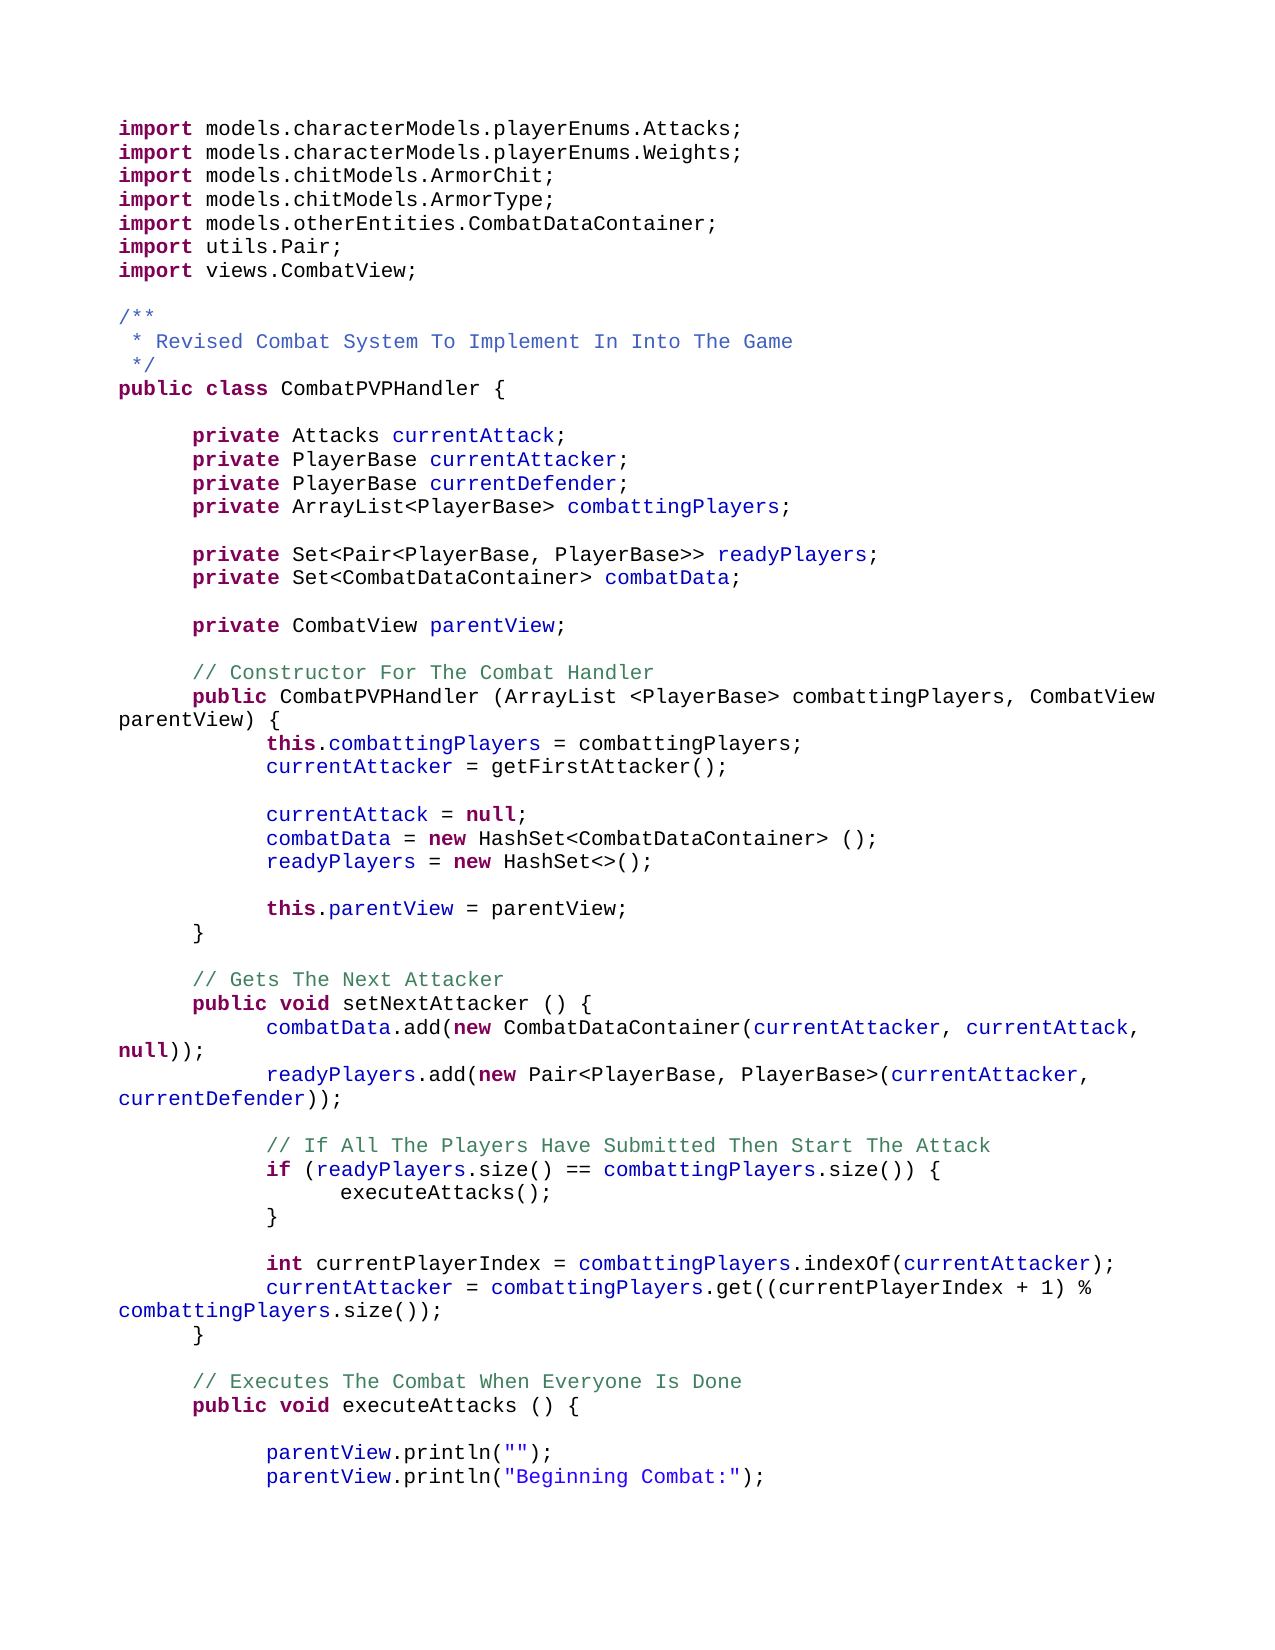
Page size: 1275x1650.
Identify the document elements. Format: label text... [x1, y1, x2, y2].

text currentAttacker = getFirstAttacker(); [118, 757, 1157, 780]
text import views.CombatView; [118, 260, 1157, 284]
text import utils.Pair; [118, 236, 1157, 260]
text if (readyPlayers.size() == combattingPlayers.size()) { [118, 1158, 1157, 1182]
text combatData = new HashSet<CombatDataContainer> (); [118, 827, 1157, 851]
text currentAttacker = combattingPlayers.get((currentPlayerIndex + 1) % combattingPlayers.size()); [118, 1277, 1157, 1324]
text private Set<Pair<PlayerBase, PlayerBase>> readyPlayers; [118, 544, 1157, 567]
text private PlayerBase currentDefender; [118, 473, 1157, 496]
text // If All The Players Have Submitted Then Start The Attack [118, 1135, 1157, 1158]
text // Gets The Next Attacker [118, 969, 1157, 993]
text currentAttack = null; [118, 804, 1157, 827]
text import models.characterModels.playerEnums.Weights; [118, 142, 1157, 165]
text import models.chitModels.ArmorChit; [118, 165, 1157, 189]
text public void executeAttacks () { [118, 1395, 1157, 1419]
text } [118, 1324, 1157, 1348]
text // Executes The Combat When Everyone Is Done [118, 1371, 1157, 1395]
text public void setNextAttacker () { [118, 993, 1157, 1017]
text int currentPlayerIndex = combattingPlayers.indexOf(currentAttacker); [118, 1253, 1157, 1277]
text */ [118, 354, 1157, 378]
text * Revised Combat System To Implement In Into The Game [118, 331, 1157, 354]
text parentView.println("Beginning Combat:"); [118, 1466, 1157, 1489]
text } [118, 922, 1157, 946]
text readyPlayers.add(new Pair<PlayerBase, PlayerBase>(currentAttacker, currentDefender)); [118, 1064, 1157, 1111]
text } [118, 1206, 1157, 1229]
text parentView.println(""); [118, 1442, 1157, 1466]
text /** [118, 307, 1157, 331]
text import models.otherEntities.CombatDataContainer; [118, 213, 1157, 236]
text private CombatView parentView; [118, 615, 1157, 638]
text executeAttacks(); [118, 1182, 1157, 1206]
text // Constructor For The Combat Handler [118, 662, 1157, 686]
text import models.chitModels.ArmorType; [118, 189, 1157, 213]
text this.combattingPlayers = combattingPlayers; [118, 733, 1157, 757]
text private ArrayList<PlayerBase> combattingPlayers; [118, 496, 1157, 520]
text private PlayerBase currentAttacker; [118, 449, 1157, 473]
text public CombatPVPHandler (ArrayList <PlayerBase> combattingPlayers, CombatView parentView) { [118, 686, 1157, 733]
text readyPlayers = new HashSet<>(); [118, 851, 1157, 875]
text private Set<CombatDataContainer> combatData; [118, 567, 1157, 591]
text import models.characterModels.playerEnums.Attacks; [118, 118, 1157, 142]
text this.parentView = parentView; [118, 898, 1157, 922]
text private Attacks currentAttack; [118, 426, 1157, 449]
text combatData.add(new CombatDataContainer(currentAttacker, currentAttack, null)); [118, 1017, 1157, 1064]
text public class CombatPVPHandler { [118, 378, 1157, 402]
